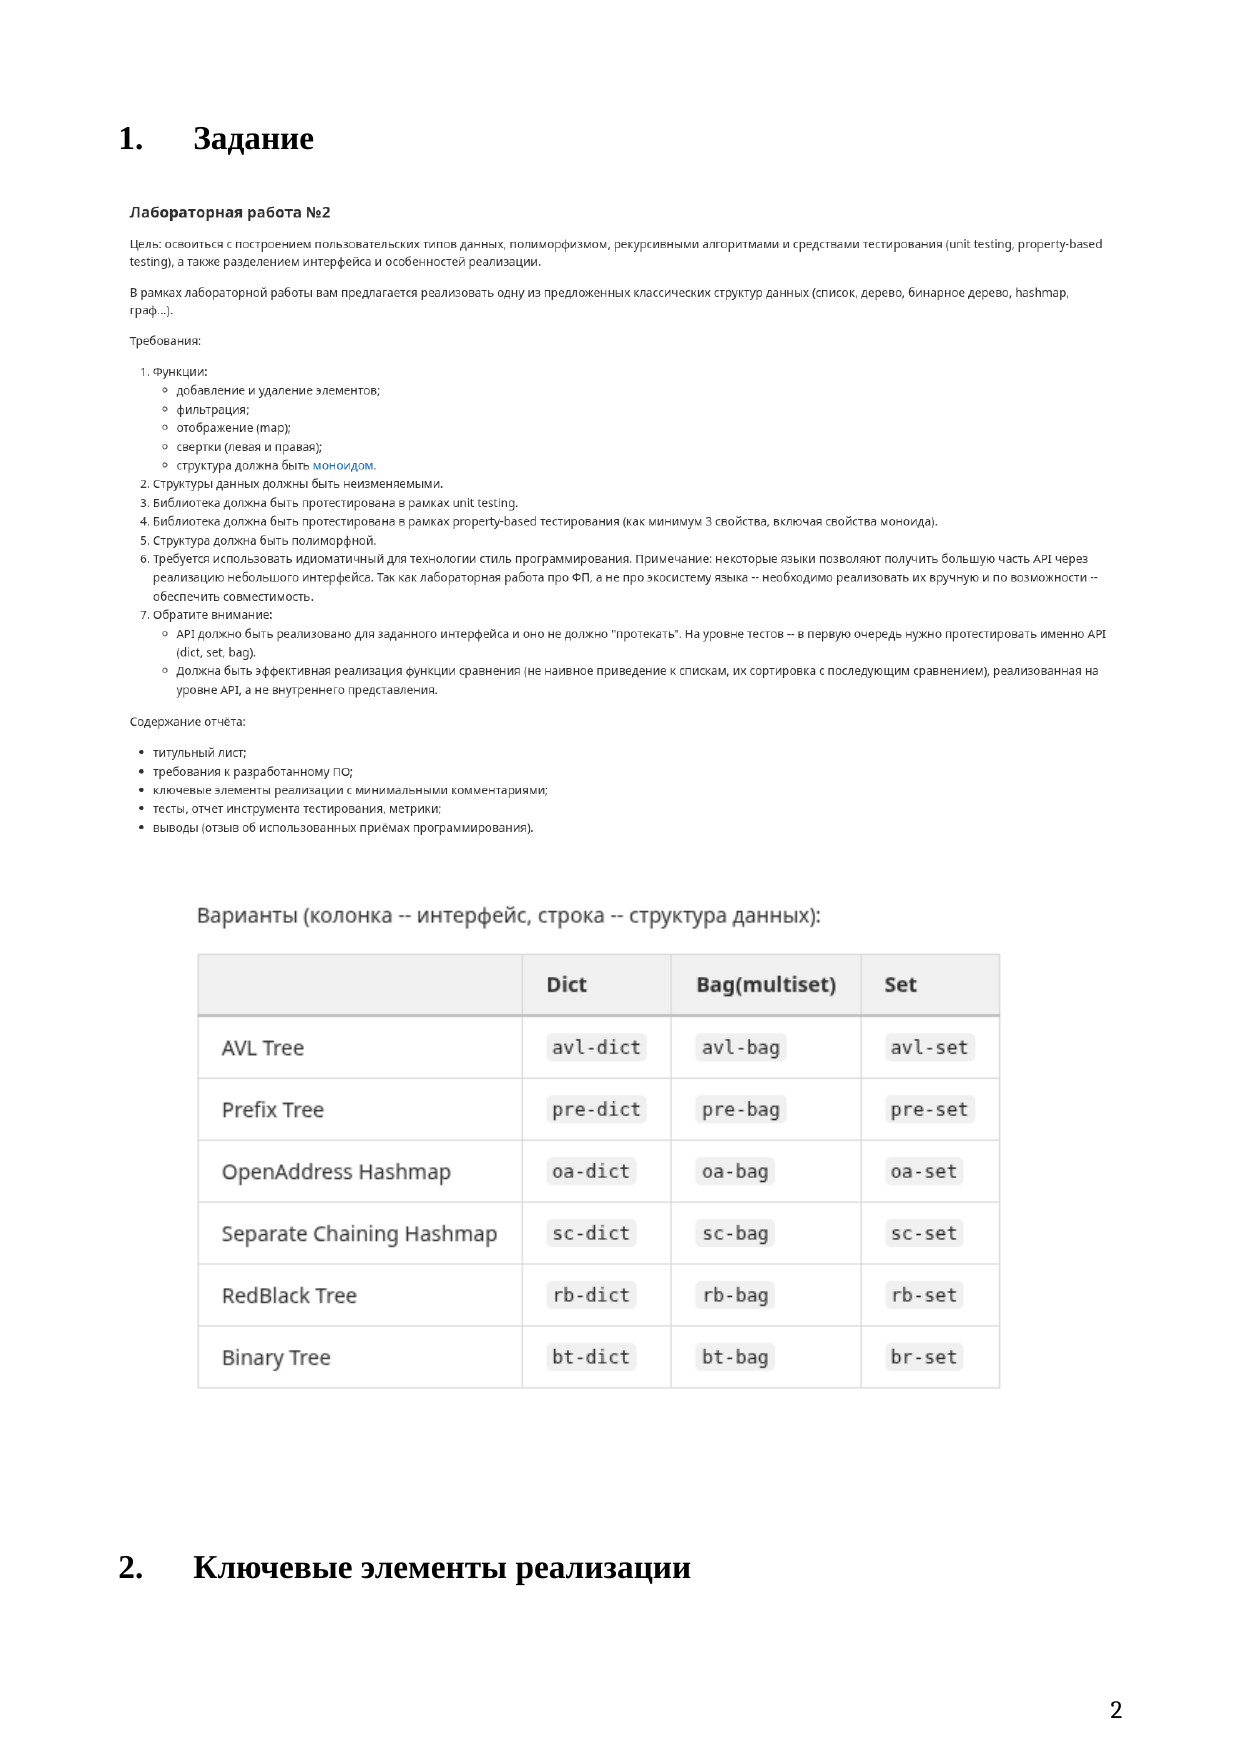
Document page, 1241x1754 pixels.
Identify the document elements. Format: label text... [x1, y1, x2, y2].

picture [118, 197, 1123, 849]
subtitle Ключевые элементы реализации [118, 1547, 1122, 1585]
subtitle Задание [118, 118, 1122, 156]
picture [180, 889, 1060, 1408]
